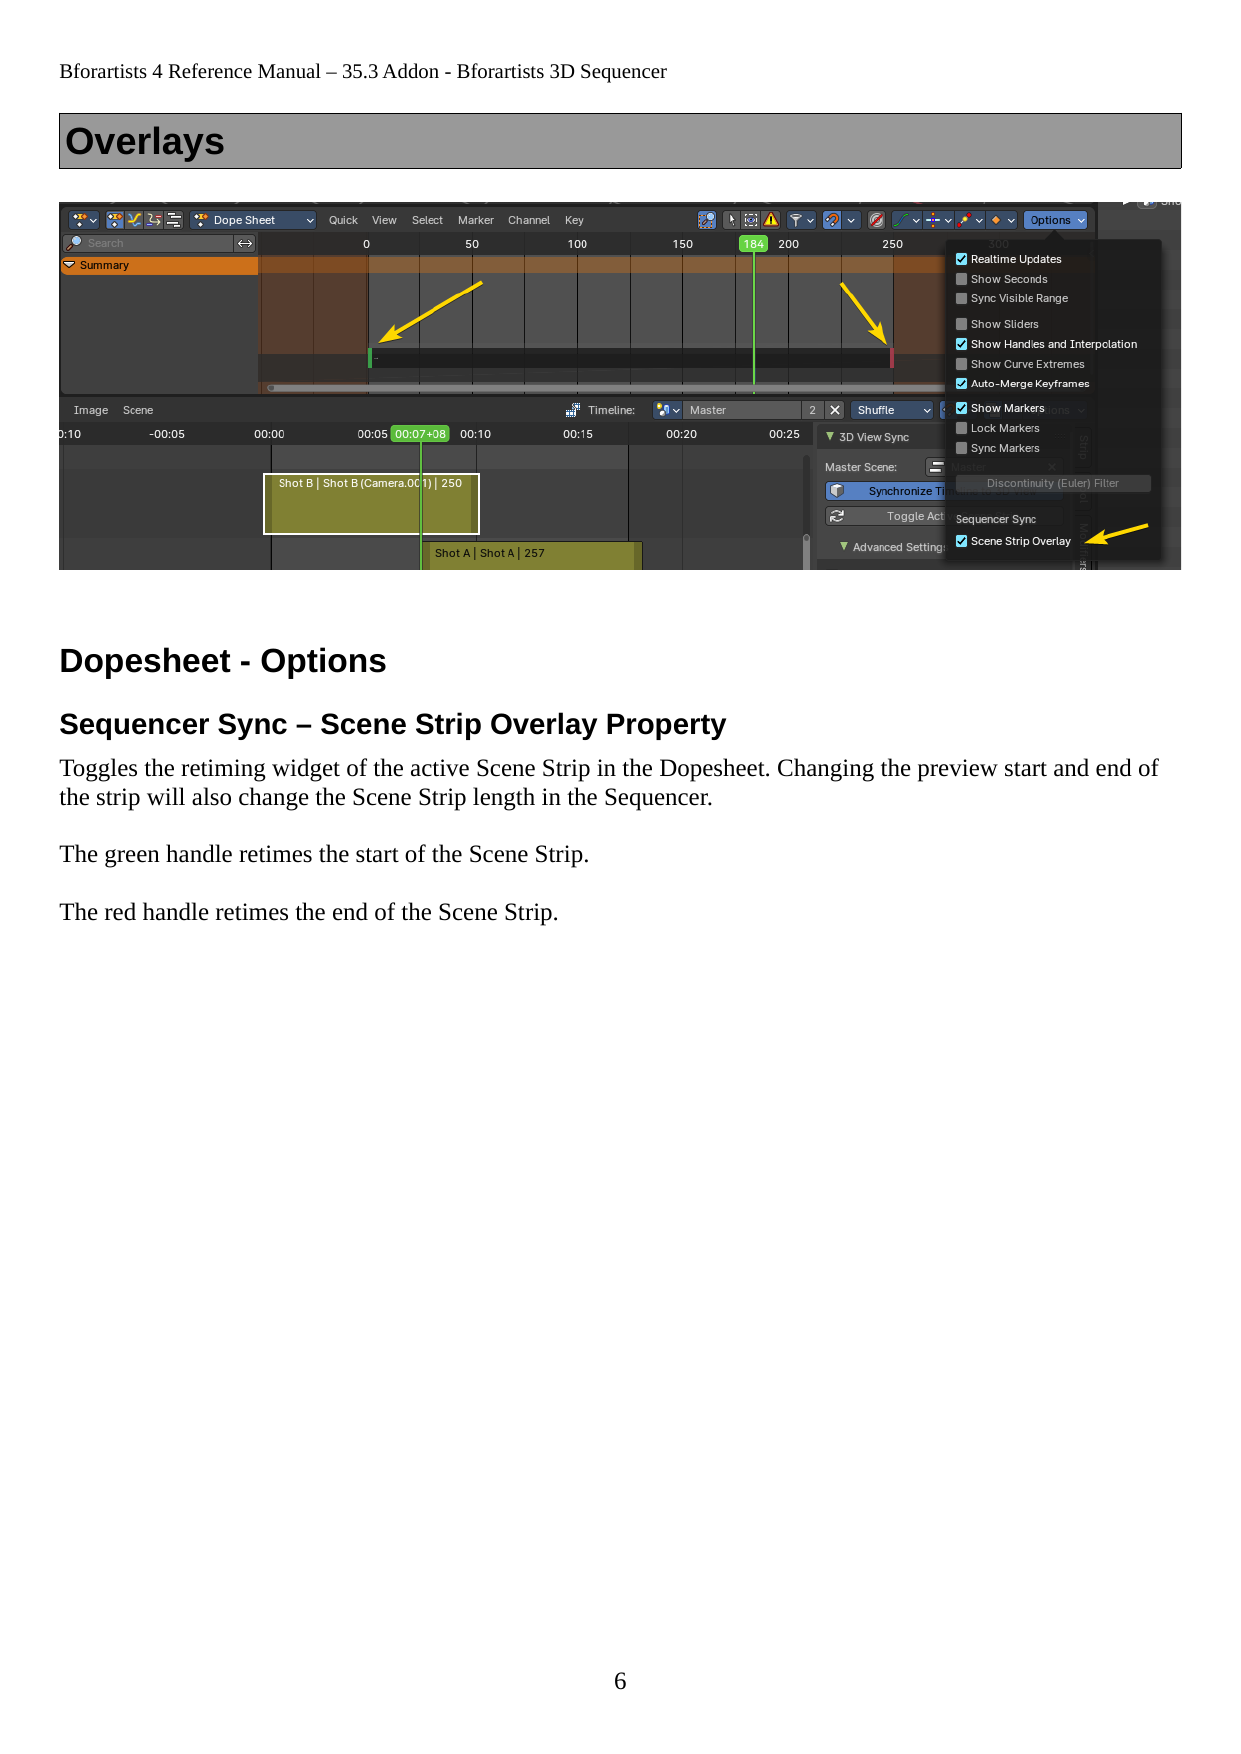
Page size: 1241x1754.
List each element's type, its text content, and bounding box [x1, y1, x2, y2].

table_header Overlays [60, 114, 1181, 168]
text The green handle retimes the start of the Scene Strip. [59, 839, 1181, 868]
subtitle Dopesheet - Options [59, 641, 1181, 680]
picture [59, 202, 1182, 570]
text Toggles the retiming widget of the active Scene Strip in the Dopesheet. Changing the preview start and end of the strip will also change the Scene Strip length in the Sequencer. [59, 753, 1181, 811]
subtitle Sequencer Sync – Scene Strip Overlay Property [59, 707, 1181, 741]
text The red handle retimes the end of the Scene Strip. [59, 897, 1181, 926]
